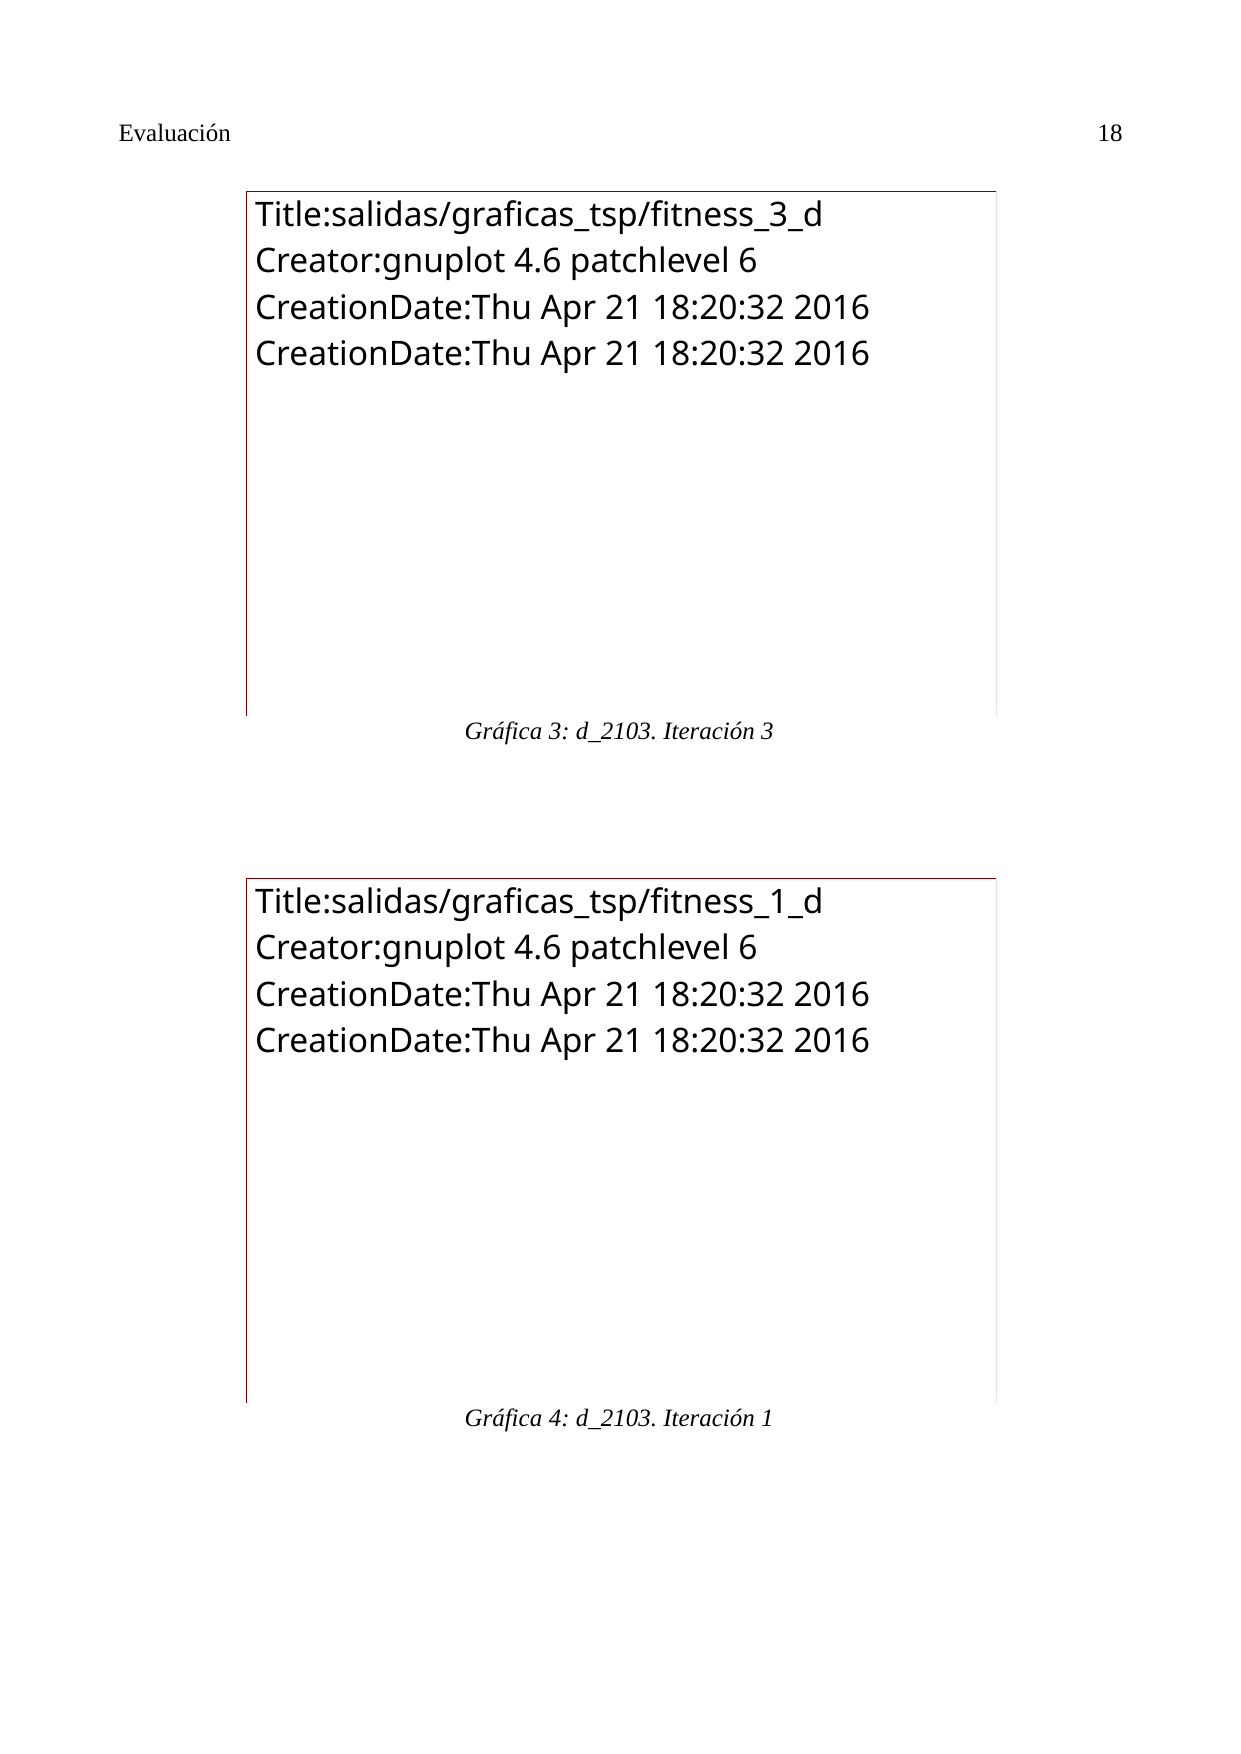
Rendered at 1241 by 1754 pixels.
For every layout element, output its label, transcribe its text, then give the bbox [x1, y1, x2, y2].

text Gráfica 3: d_2103. Iteración 3 [244, 189, 996, 745]
text Gráfica 4: d_2103. Iteración 1 [244, 876, 996, 1432]
